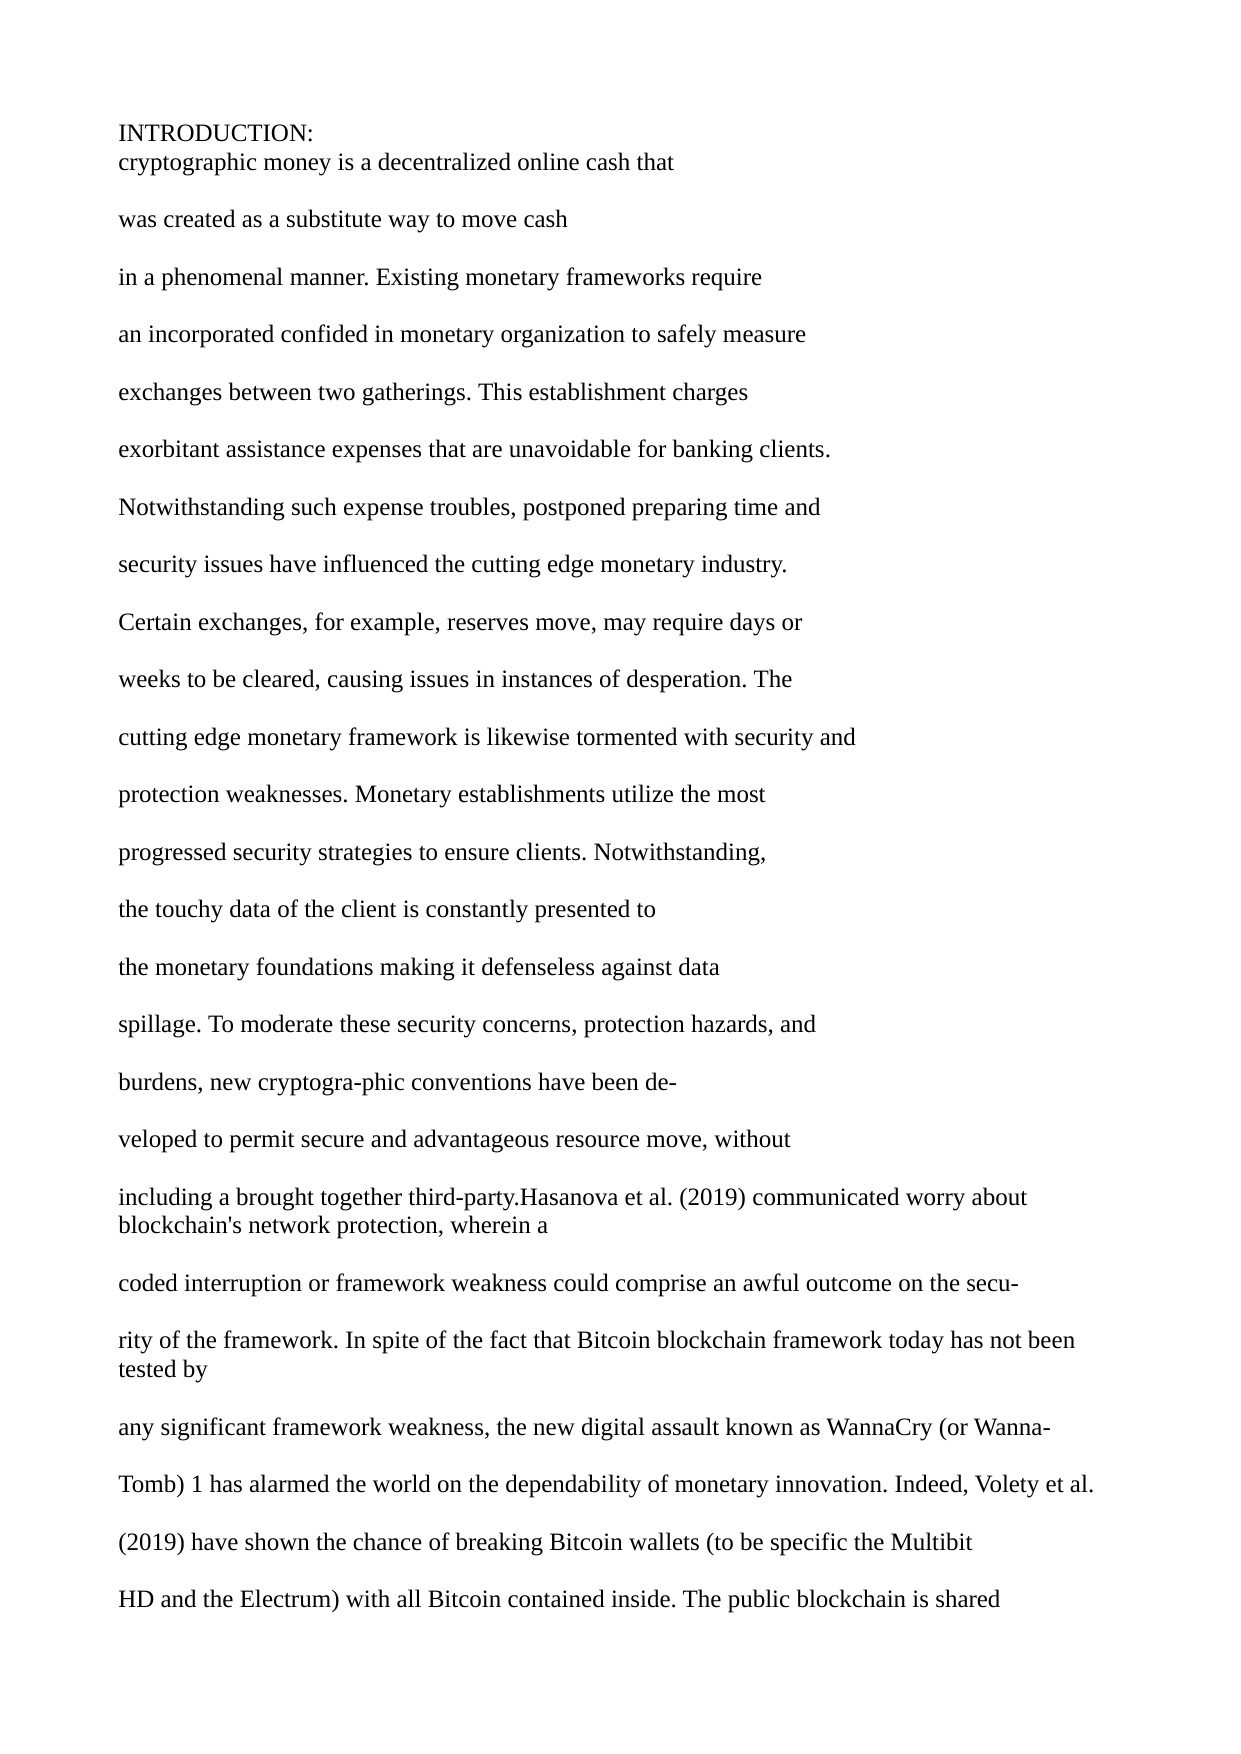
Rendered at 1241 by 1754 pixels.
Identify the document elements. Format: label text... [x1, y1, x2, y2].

text burdens, new cryptogra-phic conventions have been de- [118, 1067, 1122, 1096]
text exchanges between two gatherings. This establishment charges [118, 377, 1122, 406]
text spillage. To moderate these security concerns, protection hazards, and [118, 1009, 1122, 1038]
text rity of the framework. In spite of the fact that Bitcoin blockchain framework today has not been tested by [118, 1326, 1122, 1383]
text security issues have influenced the cutting edge monetary industry. [118, 549, 1122, 578]
text veloped to permit secure and advantageous resource move, without [118, 1124, 1122, 1153]
text including a brought together third-party.Hasanova et al. (2019) communicated worry about blockchain's network protection, wherein a [118, 1182, 1122, 1239]
text Notwithstanding such expense troubles, postponed preparing time and [118, 492, 1122, 521]
text coded interruption or framework weakness could comprise an awful outcome on the secu- [118, 1268, 1122, 1297]
text Tomb) 1 has alarmed the world on the dependability of monetary innovation. Indeed, Volety et al. [118, 1469, 1122, 1498]
text Certain exchanges, for example, reserves move, may require days or [118, 607, 1122, 636]
text (2019) have shown the chance of breaking Bitcoin wallets (to be specific the Multibit [118, 1527, 1122, 1556]
text weeks to be cleared, causing issues in instances of desperation. The [118, 664, 1122, 693]
text in a phenomenal manner. Existing monetary frameworks require [118, 262, 1122, 291]
text any significant framework weakness, the new digital assault known as WannaCry (or Wanna- [118, 1412, 1122, 1441]
text protection weaknesses. Monetary establishments utilize the most [118, 779, 1122, 808]
text an incorporated confided in monetary organization to safely measure [118, 319, 1122, 348]
text cryptographic money is a decentralized online cash that [118, 147, 1122, 176]
text was created as a substitute way to move cash [118, 204, 1122, 233]
text progressed security strategies to ensure clients. Notwithstanding, [118, 837, 1122, 866]
text INTRODUCTION: [118, 118, 1122, 147]
text the touchy data of the client is constantly presented to [118, 894, 1122, 923]
text the monetary foundations making it defenseless against data [118, 952, 1122, 981]
text HD and the Electrum) with all Bitcoin contained inside. The public blockchain is shared [118, 1584, 1122, 1613]
text cutting edge monetary framework is likewise tormented with security and [118, 722, 1122, 751]
text exorbitant assistance expenses that are unavoidable for banking clients. [118, 434, 1122, 463]
